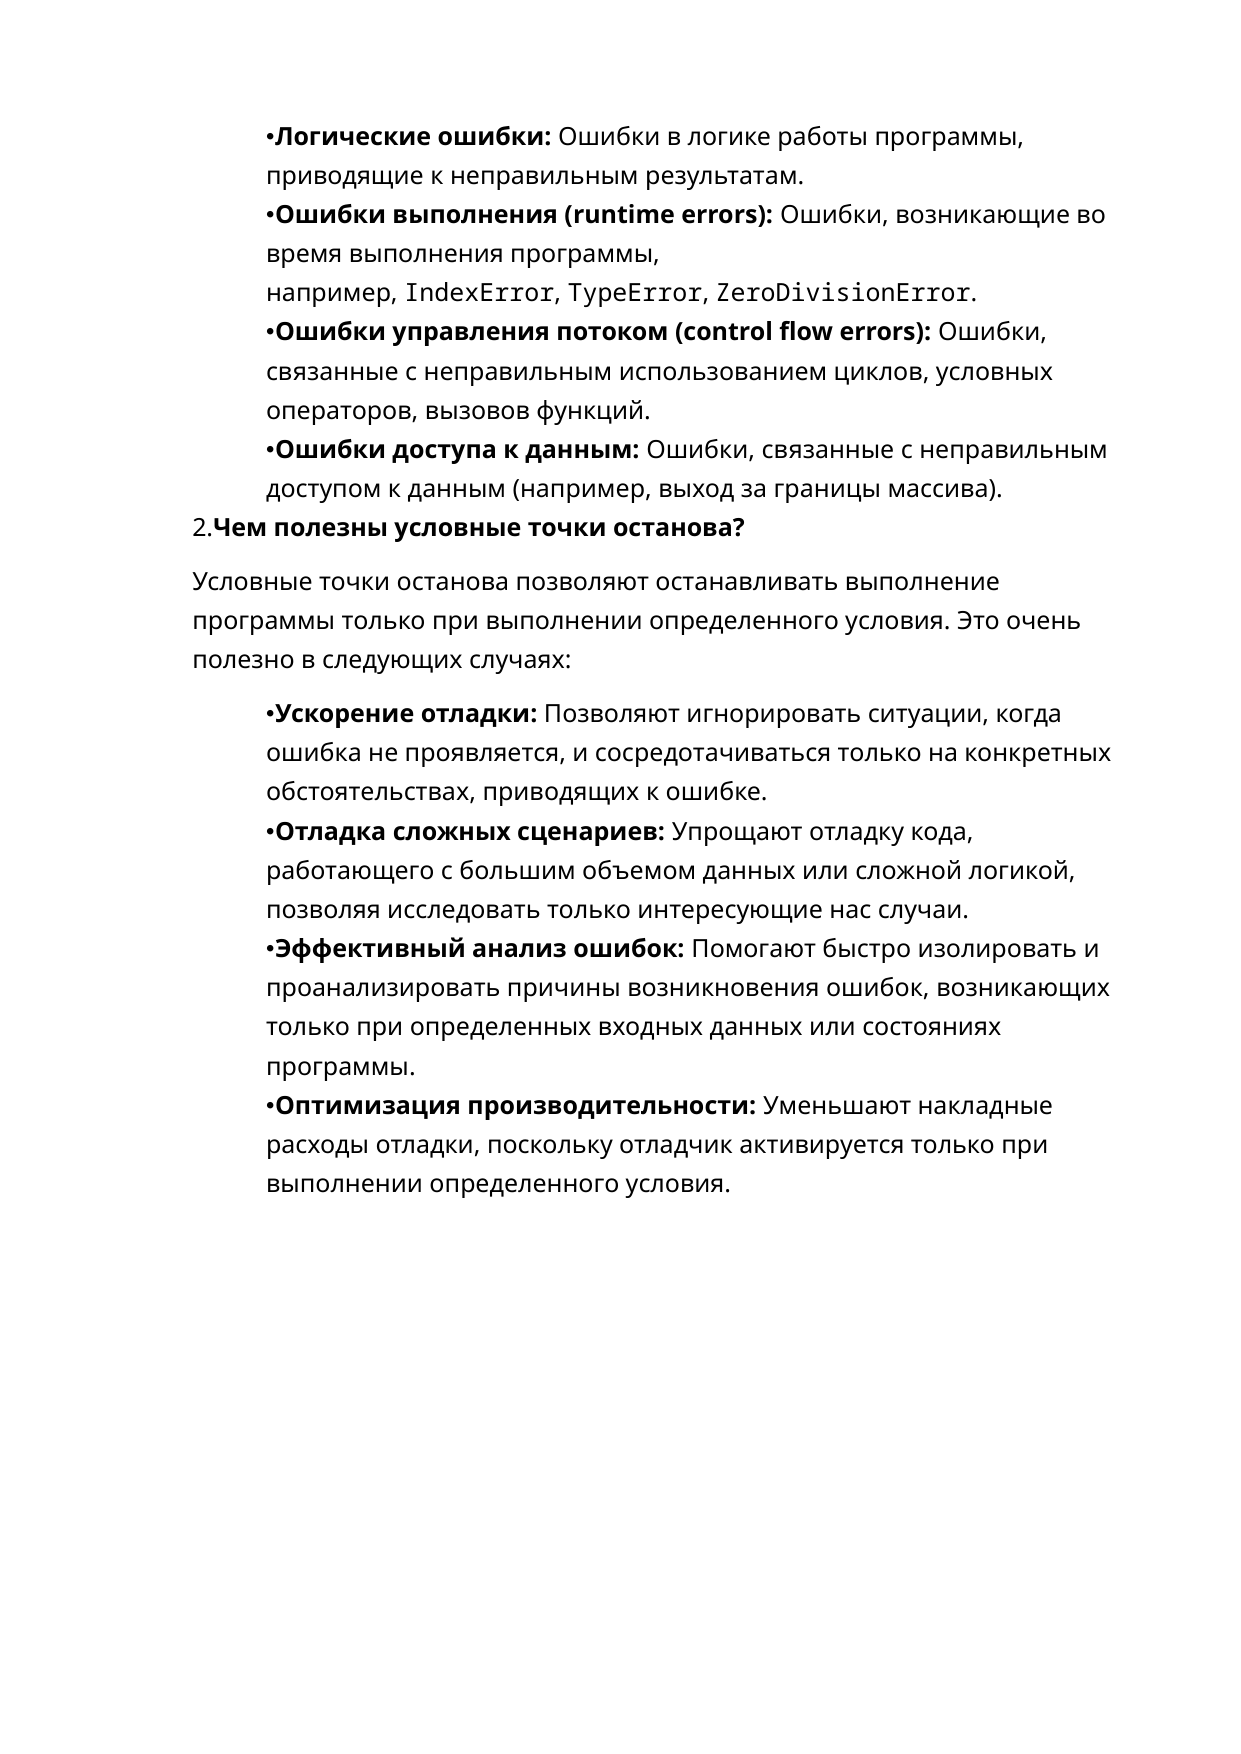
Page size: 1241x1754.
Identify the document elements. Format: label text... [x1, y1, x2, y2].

list Ошибки доступа к данным: Ошибки, связанные с неправильным доступом к данным (например, выход за границы массива). [118, 431, 1122, 505]
list Отладка сложных сценариев: Упрощают отладку кода, работающего с большим объемом данных или сложной логикой, позволяя исследовать только интересующие нас случаи. [118, 813, 1122, 926]
list Ошибки выполнения (runtime errors): Ошибки, возникающие во время выполнения программы, например, IndexError, TypeError, ZeroDivisionError. [118, 196, 1122, 309]
list Эффективный анализ ошибок: Помогают быстро изолировать и проанализировать причины возникновения ошибок, возникающих только при определенных входных данных или состояниях программы. [118, 931, 1122, 1082]
list Чем полезны условные точки останова? [118, 510, 1122, 544]
list Ошибки управления потоком (control flow errors): Ошибки, связанные с неправильным использованием циклов, условных операторов, вызовов функций. [118, 314, 1122, 426]
list Оптимизация производительности: Уменьшают накладные расходы отладки, поскольку отладчик активируется только при выполнении определенного условия. [118, 1087, 1122, 1200]
list Логические ошибки: Ошибки в логике работы программы, приводящие к неправильным результатам. [118, 118, 1122, 191]
list Условные точки останова позволяют останавливать выполнение программы только при выполнении определенного условия. Это очень полезно в следующих случаях: [118, 563, 1122, 676]
list Ускорение отладки: Позволяют игнорировать ситуации, когда ошибка не проявляется, и сосредотачиваться только на конкретных обстоятельствах, приводящих к ошибке. [118, 696, 1122, 808]
